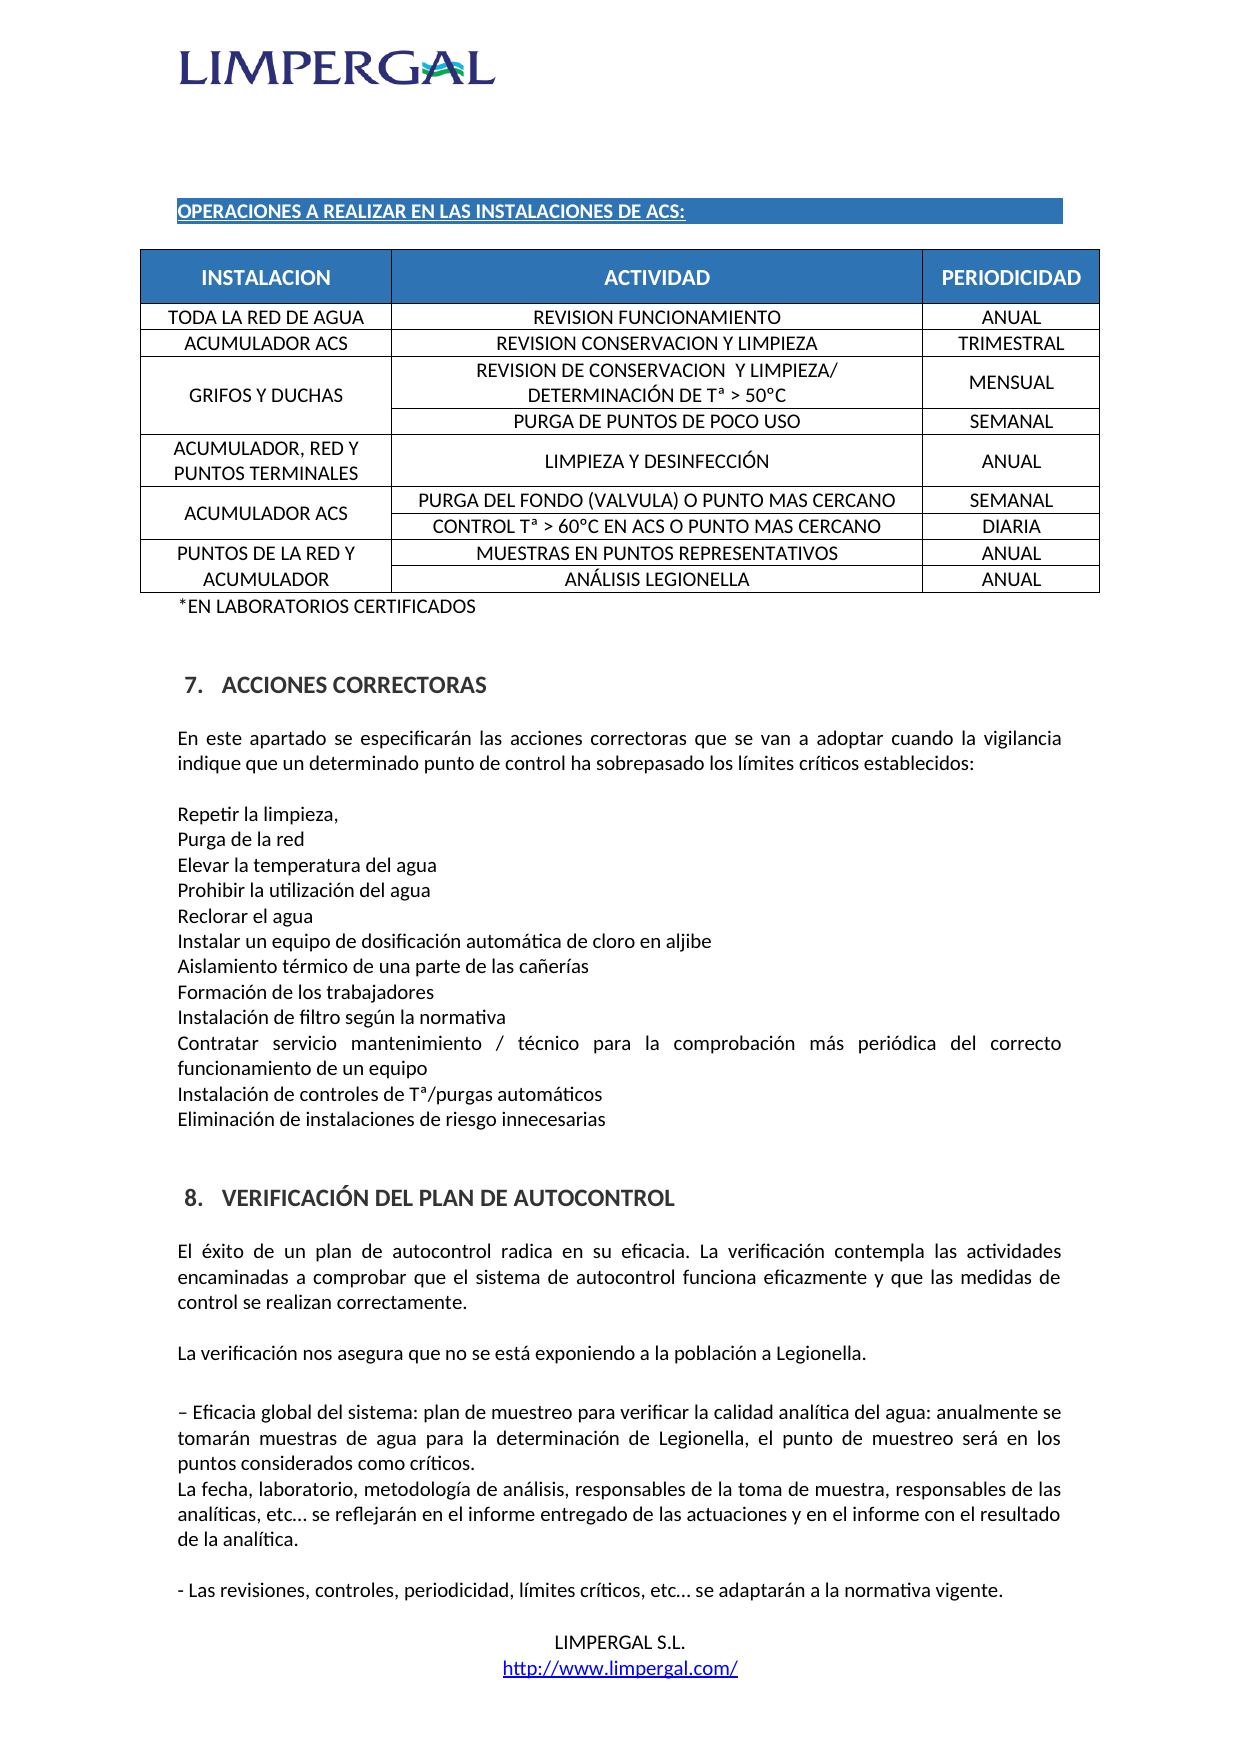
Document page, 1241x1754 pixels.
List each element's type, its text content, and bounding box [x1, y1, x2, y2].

table_header PERIODICIDAD [923, 250, 1099, 303]
text Instalar un equipo de dosificación automática de cloro en aljibe [177, 928, 1063, 954]
text – Eficacia global del sistema: plan de muestreo para verificar la calidad analítica del agua: anualmente se tomarán muestras de agua para la determinación de Legionella, el punto de muestreo será en los puntos considerados como críticos. [177, 1399, 1063, 1476]
text En este apartado se especificarán las acciones correctoras que se van a adoptar cuando la vigilancia indique que un determinado punto de control ha sobrepasado los límites críticos establecidos: [177, 725, 1063, 776]
table_cell ACUMULADOR ACS [141, 330, 391, 356]
table_cell ANUAL [923, 540, 1099, 565]
table_cell ACUMULADOR ACS [141, 487, 391, 539]
table_cell PURGA DEL FONDO (VALVULA) O PUNTO MAS CERCANO [392, 487, 922, 512]
table_cell ANÁLISIS LEGIONELLA [392, 566, 922, 592]
table_header ACTIVIDAD [392, 250, 922, 303]
text OPERACIONES A REALIZAR EN LAS INSTALACIONES DE ACS: [177, 198, 1063, 224]
table_cell ACUMULADOR, RED Y PUNTOS TERMINALES [141, 435, 391, 486]
text Formación de los trabajadores [177, 979, 1063, 1004]
text Instalación de filtro según la normativa [177, 1004, 1063, 1030]
table_cell ANUAL [923, 435, 1099, 486]
text La fecha, laboratorio, metodología de análisis, responsables de la toma de muestra, responsables de las analíticas, etc… se reflejarán en el informe entregado de las actuaciones y en el informe con el resultado de la analítica. [177, 1476, 1063, 1552]
list - Las revisiones, controles, periodicidad, límites críticos, etc… se adaptarán a la normativa vigente. [177, 1577, 1063, 1603]
table_cell TRIMESTRAL [923, 330, 1099, 356]
text La verificación nos asegura que no se está exponiendo a la población a Legionella. [177, 1340, 1063, 1366]
table_cell LIMPIEZA Y DESINFECCIÓN [392, 435, 922, 486]
table_cell MENSUAL [923, 357, 1099, 408]
text Aislamiento térmico de una parte de las cañerías [177, 954, 1063, 979]
table_cell SEMANAL [923, 487, 1099, 512]
table_cell MUESTRAS EN PUNTOS REPRESENTATIVOS [392, 540, 922, 565]
text Repetir la limpieza, [177, 801, 1063, 827]
text Purga de la red [177, 827, 1063, 852]
table_cell PUNTOS DE LA RED Y ACUMULADOR [141, 540, 391, 592]
table_cell TODA LA RED DE AGUA [141, 304, 391, 329]
table_cell REVISION FUNCIONAMIENTO [392, 304, 922, 329]
text Elevar la temperatura del agua [177, 852, 1063, 877]
text Instalación de controles de Tª/purgas automáticos [177, 1081, 1063, 1106]
text Reclorar el agua [177, 903, 1063, 928]
text Contratar servicio mantenimiento / técnico para la comprobación más periódica del correcto funcionamiento de un equipo [177, 1030, 1063, 1081]
table_cell ANUAL [923, 566, 1099, 592]
table_cell DIARIA [923, 514, 1099, 539]
table_cell REVISION CONSERVACION Y LIMPIEZA [392, 330, 922, 356]
picture [177, 29, 498, 88]
text Prohibir la utilización del agua [177, 877, 1063, 903]
text *EN LABORATORIOS CERTIFICADOS [177, 593, 1063, 618]
text El éxito de un plan de autocontrol radica en su eficacia. La verificación contempla las actividades encaminadas a comprobar que el sistema de autocontrol funciona eficazmente y que las medidas de control se realizan correctamente. [177, 1238, 1063, 1315]
table_cell REVISION DE CONSERVACION Y LIMPIEZA/ DETERMINACIÓN DE Tª > 50ºC [392, 357, 922, 408]
table_cell PURGA DE PUNTOS DE POCO USO [392, 409, 922, 434]
table_cell ANUAL [923, 304, 1099, 329]
table_cell GRIFOS Y DUCHAS [141, 357, 391, 434]
list ACCIONES CORRECTORAS [184, 669, 1063, 699]
table_cell SEMANAL [923, 409, 1099, 434]
table_cell CONTROL Tª > 60ºC EN ACS O PUNTO MAS CERCANO [392, 514, 922, 539]
table_header INSTALACION [141, 250, 391, 303]
text Eliminación de instalaciones de riesgo innecesarias [177, 1106, 1063, 1132]
list VERIFICACIÓN DEL PLAN DE AUTOCONTROL [184, 1182, 1063, 1213]
